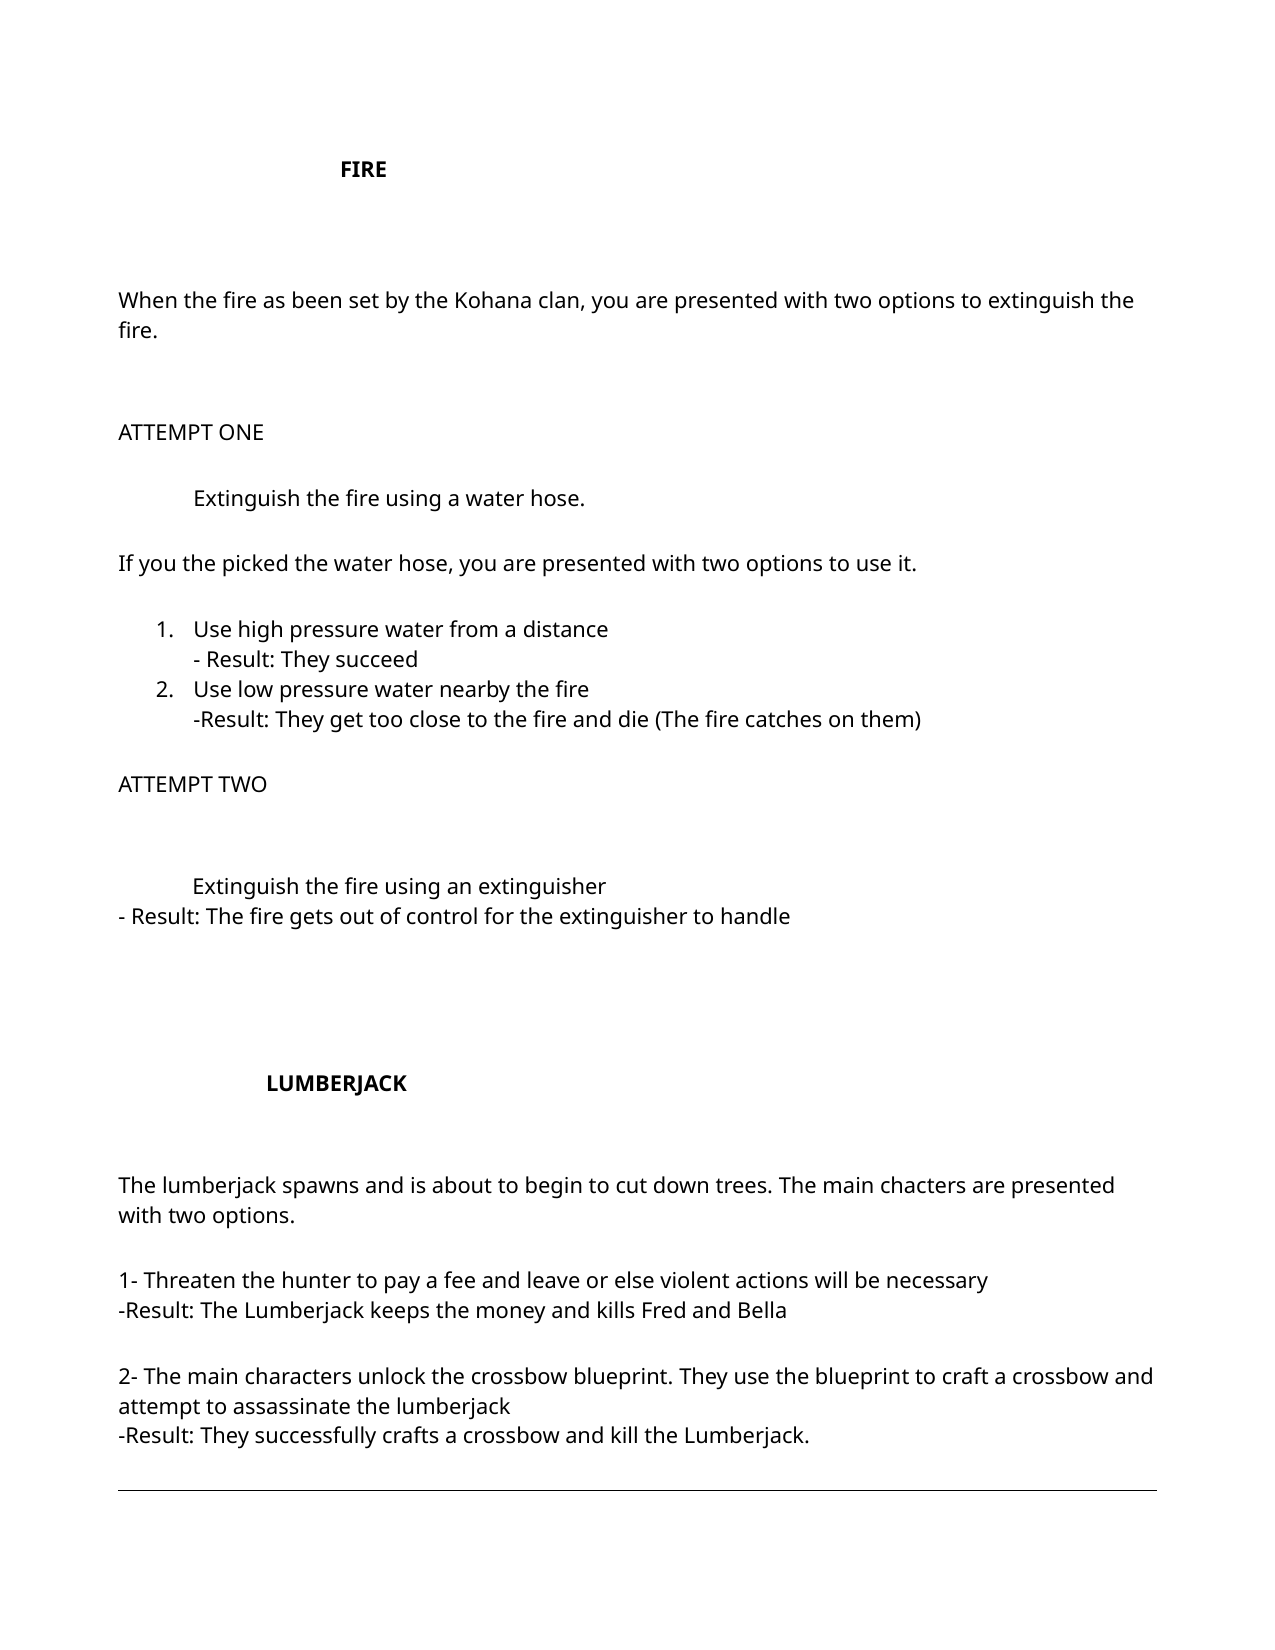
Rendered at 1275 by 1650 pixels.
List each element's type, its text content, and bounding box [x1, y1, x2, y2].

list -Result: They get too close to the fire and die (The fire catches on them) [156, 703, 1157, 733]
text ATTEMPT TWO [118, 769, 1157, 799]
list - Result: They succeed [156, 644, 1157, 674]
list Use high pressure water from a distance [156, 614, 1157, 644]
text LUMBERJACK [118, 1068, 1157, 1098]
text Extinguish the fire using an extinguisher [118, 871, 1157, 901]
text When the fire as been set by the Kohana clan, you are presented with two options to extinguish the fire. [118, 286, 1157, 345]
text The lumberjack spawns and is about to begin to cut down trees. The main chacters are presented with two options. [118, 1170, 1157, 1229]
list Extinguish the fire using a water hose. [156, 483, 1157, 512]
text If you the picked the water hose, you are presented with two options to use it. [118, 548, 1157, 578]
text FIRE [118, 154, 1157, 184]
text - Result: The fire gets out of control for the extinguisher to handle [118, 901, 1157, 931]
text -Result: The Lumberjack keeps the money and kills Fred and Bella [118, 1295, 1157, 1325]
list Use low pressure water nearby the fire [156, 674, 1157, 703]
text ATTEMPT ONE [118, 417, 1157, 447]
text 1- Threaten the hunter to pay a fee and leave or else violent actions will be necessary [118, 1265, 1157, 1295]
text -Result: They successfully crafts a crossbow and kill the Lumberjack. [118, 1420, 1157, 1450]
text 2- The main characters unlock the crossbow blueprint. They use the blueprint to craft a crossbow and attempt to assassinate the lumberjack [118, 1361, 1157, 1420]
